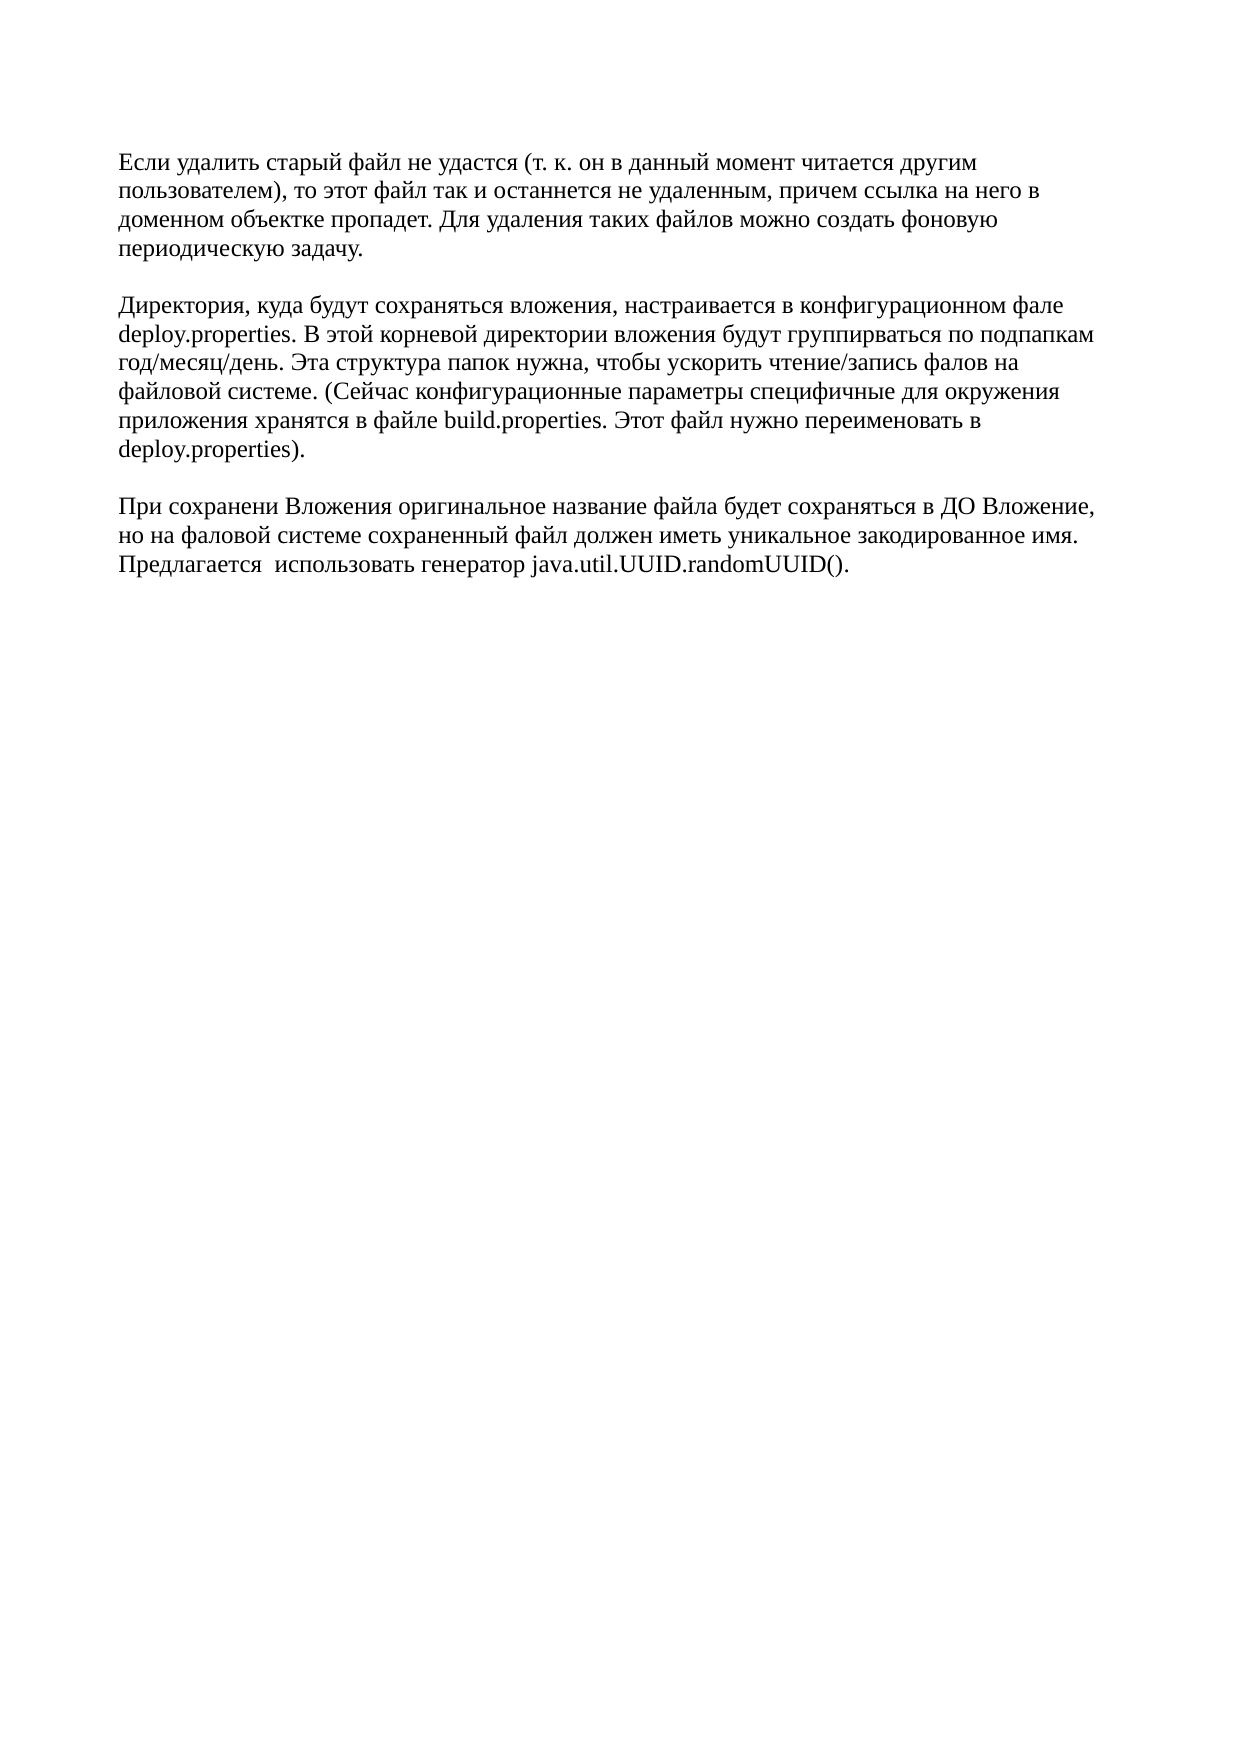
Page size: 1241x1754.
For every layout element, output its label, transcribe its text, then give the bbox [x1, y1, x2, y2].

text Если удалить старый файл не удастся (т. к. он в данный момент читается другим пользователем), то этот файл так и останнется не удаленным, причем ссылка на него в доменном объектке пропадет. Для удаления таких файлов можно создать фоновую периодическую задачу. [118, 147, 1122, 262]
text Директория, куда будут сохраняться вложения, настраивается в конфигурационном фале deploy.properties. В этой корневой директории вложения будут группирваться по подпапкам год/месяц/день. Эта структура папок нужна, чтобы ускорить чтение/запись фалов на файловой системе. (Сейчас конфигурационные параметры специфичные для окружения приложения хранятся в файле build.properties. Этот файл нужно переименовать в deploy.properties). [118, 290, 1122, 462]
text При сохранени Вложения оригинальное название файла будет сохраняться в ДО Вложение, но на фаловой системе сохраненный файл должен иметь уникальное закодированное имя. Предлагается использовать генератор java.util.UUID.randomUUID(). [118, 491, 1122, 577]
